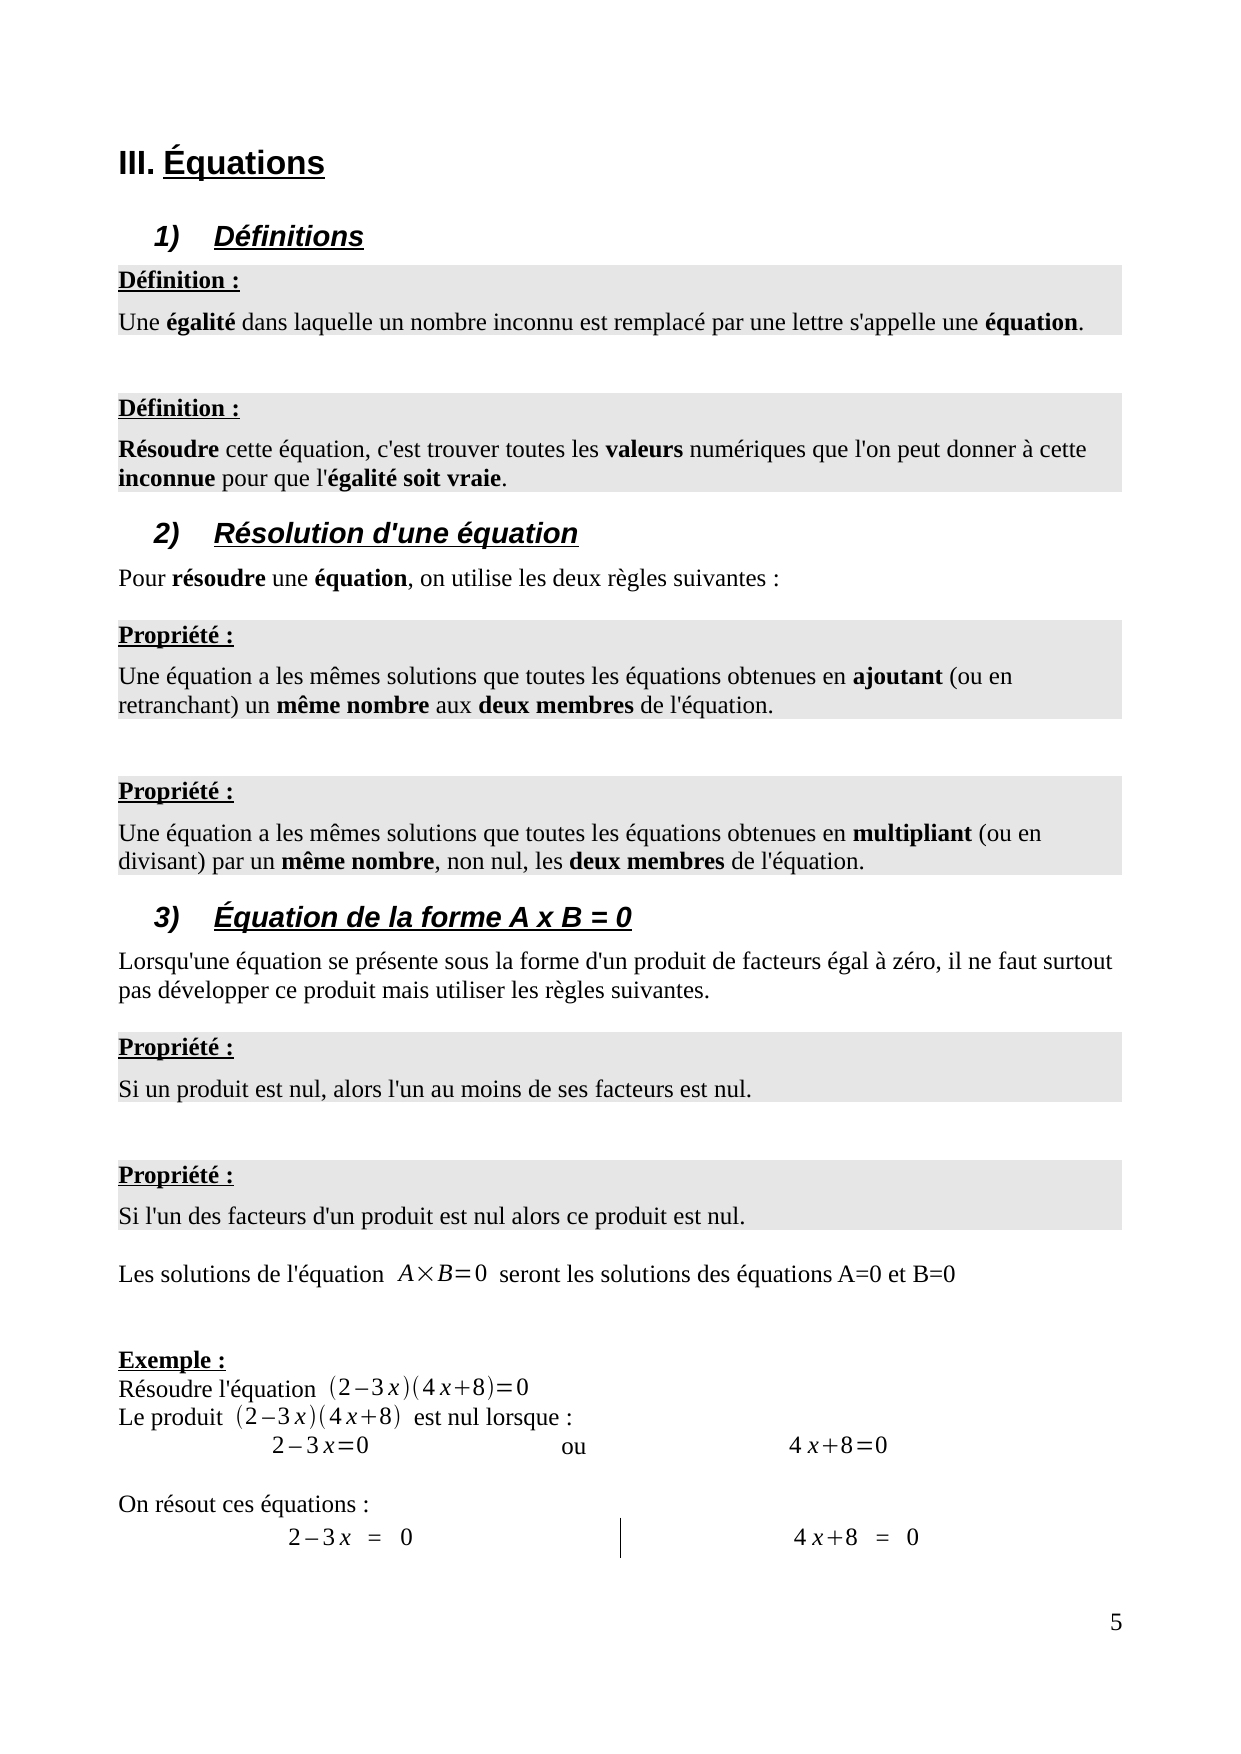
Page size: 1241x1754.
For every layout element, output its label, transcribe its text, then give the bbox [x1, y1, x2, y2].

table_header = [362, 1518, 388, 1558]
text Pour résoudre une équation, on utilise les deux règles suivantes : [118, 563, 1122, 591]
text Définition : [118, 265, 1122, 294]
subtitle Équation de la forme A x B = 0 [153, 900, 1122, 934]
table_header [118, 1518, 362, 1558]
text ou [118, 1431, 1122, 1460]
table_header = [870, 1518, 894, 1558]
text Propriété : [118, 1160, 1122, 1189]
text Une équation a les mêmes solutions que toutes les équations obtenues en ajoutant (ou en retranchant) un même nombre aux deux membres de l'équation. [118, 661, 1122, 719]
subtitle Définitions [153, 219, 1122, 253]
subtitle Équations [118, 143, 1122, 182]
subtitle Résolution d'une équation [153, 517, 1122, 550]
table_header [388, 1518, 620, 1558]
text Définition : [118, 393, 1122, 422]
text Exemple : [118, 1345, 1122, 1374]
text Propriété : [118, 776, 1122, 805]
text Les solutions de l'équation seront les solutions des équations A=0 et B=0 [118, 1259, 1122, 1287]
text Si un produit est nul, alors l'un au moins de ses facteurs est nul. [118, 1074, 1122, 1102]
text Résoudre l'équation [118, 1374, 1122, 1402]
text Résoudre cette équation, c'est trouver toutes les valeurs numériques que l'on peut donner à cette inconnue pour que l'égalité soit vraie. [118, 434, 1122, 492]
text Une équation a les mêmes solutions que toutes les équations obtenues en multipliant (ou en divisant) par un même nombre, non nul, les deux membres de l'équation. [118, 818, 1122, 875]
text Lorsqu'une équation se présente sous la forme d'un produit de facteurs égal à zéro, il ne faut surtout pas développer ce produit mais utiliser les règles suivantes. [118, 946, 1122, 1004]
text On résout ces équations : [118, 1489, 1122, 1517]
table_header [895, 1518, 1123, 1558]
text Propriété : [118, 1032, 1122, 1061]
text Propriété : [118, 620, 1122, 649]
table_header [621, 1518, 869, 1558]
text Si l'un des facteurs d'un produit est nul alors ce produit est nul. [118, 1201, 1122, 1230]
text Le produit est nul lorsque : [118, 1402, 1122, 1431]
text Une égalité dans laquelle un nombre inconnu est remplacé par une lettre s'appelle une équation. [118, 307, 1122, 335]
